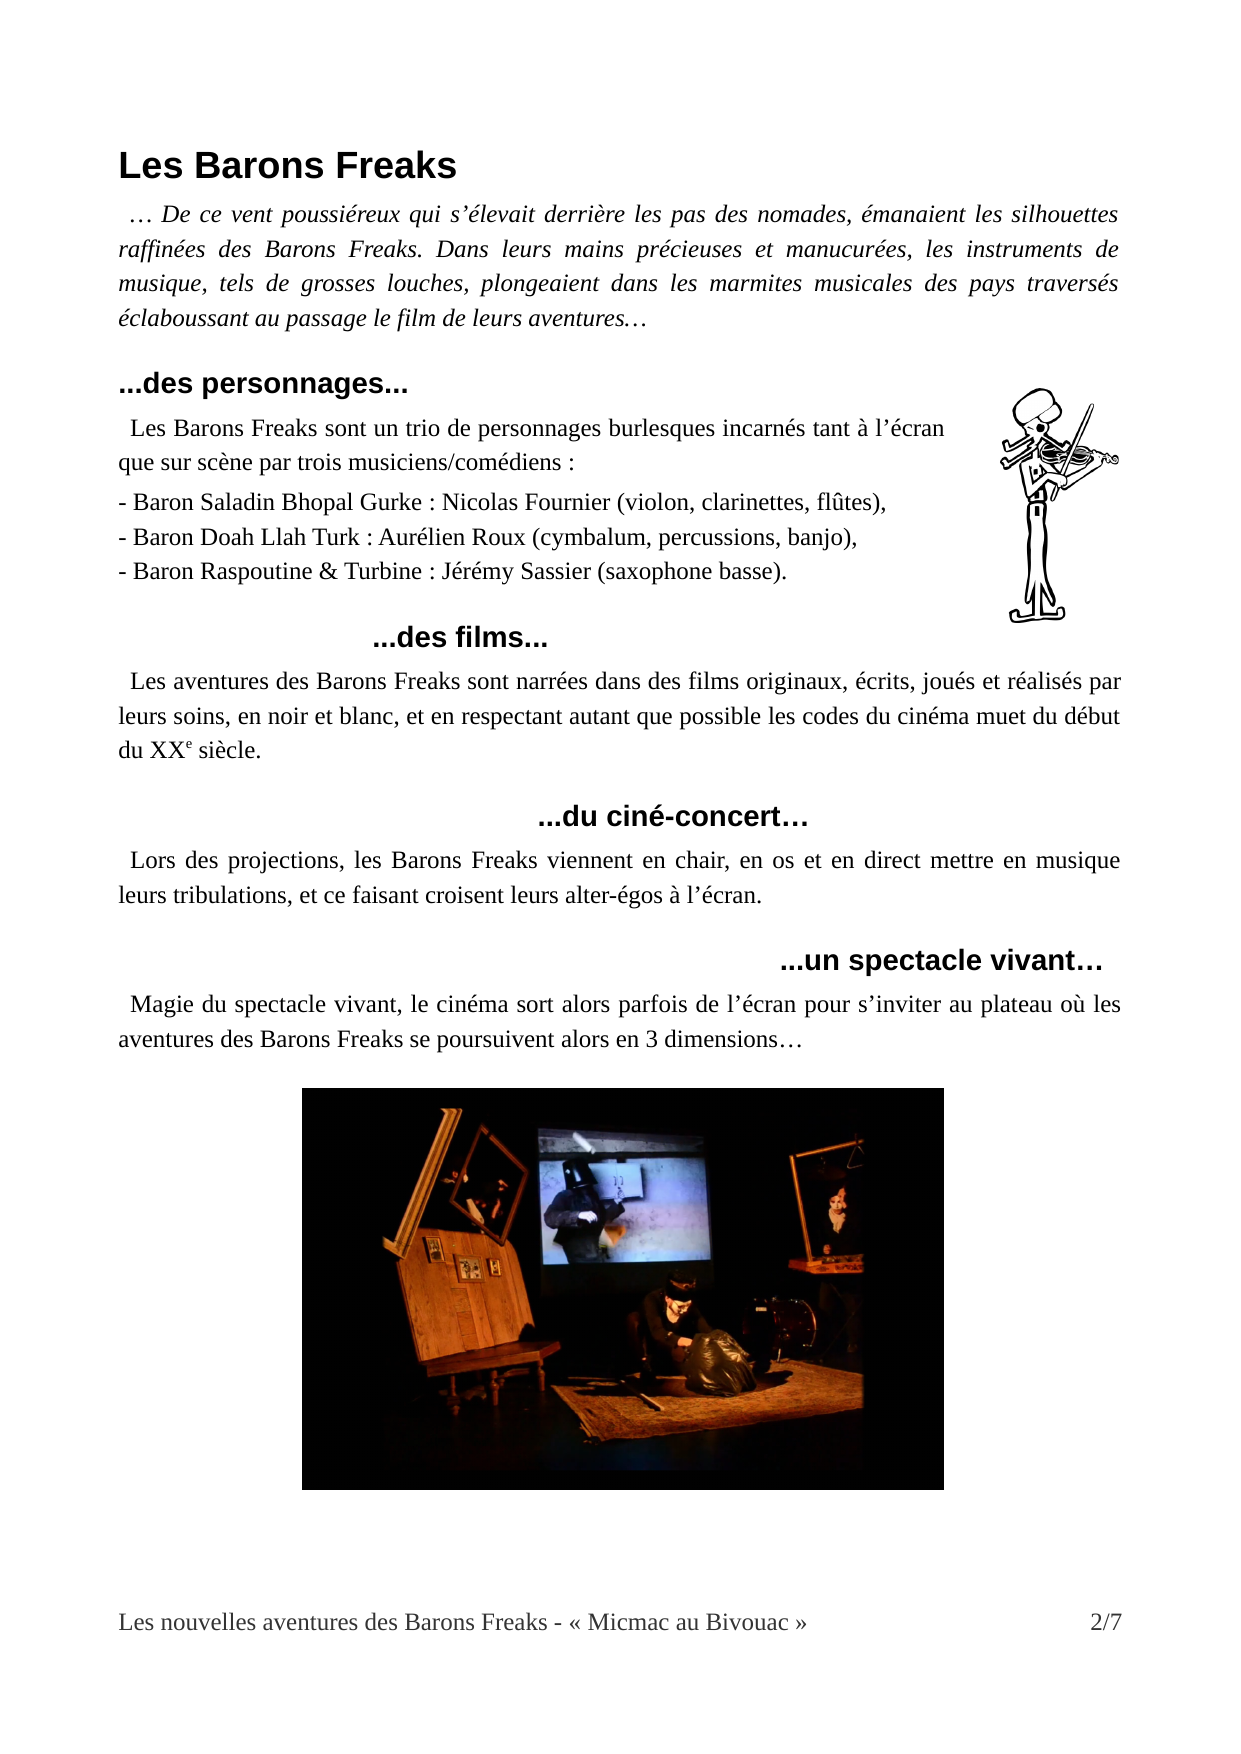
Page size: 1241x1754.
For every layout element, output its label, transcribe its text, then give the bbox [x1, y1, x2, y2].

subtitle ...des films... [372, 620, 1122, 654]
picture [302, 1088, 944, 1490]
text Lors des projections, les Barons Freaks viennent en chair, en os et en direct mettre en musique leurs tribulations, et ce faisant croisent leurs alter-égos à l’écran. [118, 845, 1122, 908]
text … De ce vent poussiéreux qui s’élevait derrière les pas des nomades, émanaient les silhouettes raffinées des Barons Freaks. Dans leurs mains précieuses et manucurées, les instruments de musique, tels de grosses louches, plongeaient dans les marmites musicales des pays traversés éclaboussant au passage le film de leurs aventures… [118, 199, 1122, 331]
subtitle ...un spectacle vivant… [779, 943, 1122, 977]
text Magie du spectacle vivant, le cinéma sort alors parfois de l’écran pour s’inviter au plateau où les aventures des Barons Freaks se poursuivent alors en 3 dimensions… [118, 989, 1122, 1053]
subtitle Les Barons Freaks [118, 143, 1122, 187]
picture [945, 388, 1119, 623]
text Les aventures des Barons Freaks sont narrées dans des films originaux, écrits, joués et réalisés par leurs soins, en noir et blanc, et en respectant autant que possible les codes du cinéma muet du début du XXe siècle. [118, 666, 1122, 764]
list - Baron Doah Llah Turk : Aurélien Roux (cymbalum, percussions, banjo), [118, 522, 945, 551]
subtitle ...du ciné-concert… [537, 799, 1122, 833]
text Les Barons Freaks sont un trio de personnages burlesques incarnés tant à l’écran que sur scène par trois musiciens/comédiens : [118, 413, 945, 476]
subtitle ...des personnages... [118, 366, 1122, 400]
list - Baron Saladin Bhopal Gurke : Nicolas Fournier (violon, clarinettes, flûtes), [118, 487, 945, 516]
list - Baron Raspoutine & Turbine : Jérémy Sassier (saxophone basse). [118, 556, 945, 585]
